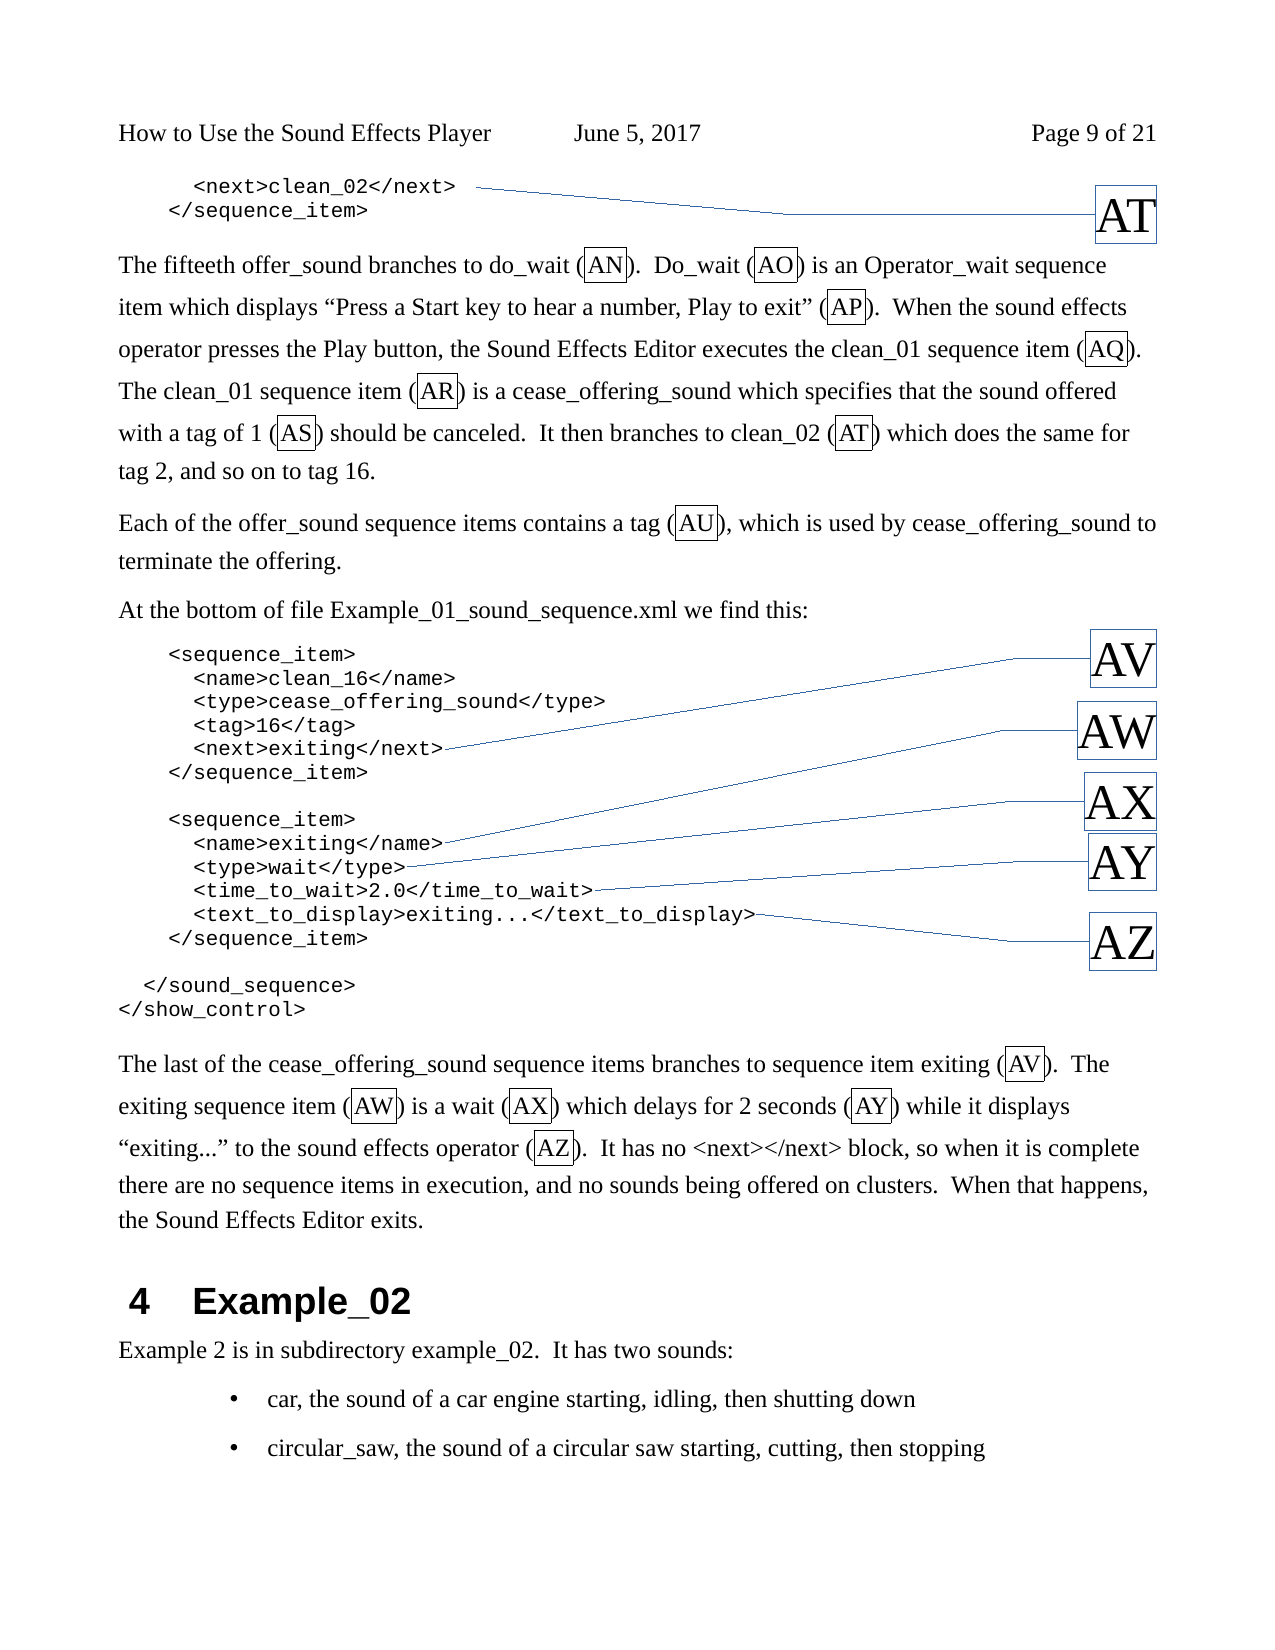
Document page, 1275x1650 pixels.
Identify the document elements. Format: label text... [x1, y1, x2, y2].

text Example 2 is in subdirectory example_02. It has two sounds: [118, 1335, 1157, 1364]
text </sequence_item> [1096, 200, 1110, 224]
text <tag>16</tag> [1097, 715, 1119, 738]
text </sequence_item> [1116, 200, 1139, 224]
text </sequence_item> [1111, 928, 1147, 951]
text <tag>16</tag> [118, 715, 1077, 738]
text <sequence_item> [118, 644, 1090, 667]
text <sequence_item> [1091, 644, 1105, 667]
text </sound_sequence> [118, 975, 1157, 998]
text <next>clean_02</next> [118, 176, 1157, 200]
text <type>cease_offering_sound</type> [118, 691, 1157, 715]
list circular_saw, the sound of a circular saw starting, cutting, then stopping [229, 1433, 1157, 1462]
text </sequence_item> [1138, 928, 1156, 951]
text <name>exiting</name> [118, 833, 1088, 857]
text </sequence_item> [118, 200, 1095, 224]
text <tag>16</tag> [1117, 715, 1150, 738]
text </sequence_item> [118, 762, 1157, 786]
text <next>exiting</next> [118, 738, 1157, 762]
subtitle Example_02 [118, 1279, 1157, 1323]
text <sequence_item> [1111, 644, 1133, 667]
text </show_control> [118, 998, 1157, 1022]
text <time_to_wait>2.0</time_to_wait> [118, 880, 1157, 904]
text <tag>16</tag> [1078, 715, 1092, 738]
text </sequence_item> [1090, 928, 1104, 951]
text Each of the offer_sound sequence items contains a tag (AU), which is used by cease_offering_sound to terminate the offering. [118, 505, 1157, 574]
text <name>clean_16</name> [118, 667, 1157, 691]
text <sequence_item> [1130, 644, 1149, 667]
text <type>wait</type> [1089, 857, 1156, 880]
text [1089, 834, 1156, 857]
text </sequence_item> [118, 928, 1089, 951]
text <sequence_item> [118, 809, 1157, 833]
text The last of the cease_offering_sound sequence items branches to sequence item exiting (AV). The exiting sequence item (AW) is a wait (AX) which delays for 2 seconds (AY) while it displays “exiting...” to the sound effects operator (AZ). It has no <next></next> block, so when it is complete there are no sequence items in execution, and no sounds being offered on clusters. When that happens, the Sound Effects Editor exits. [118, 1046, 1157, 1234]
text At the bottom of file Example_01_sound_sequence.xml we find this: [118, 595, 1157, 623]
list car, the sound of a car engine starting, idling, then shutting down [229, 1384, 1157, 1413]
text The fifteeth offer_sound branches to do_wait (AN). Do_wait (AO) is an Operator_wait sequence item which displays “Press a Start key to hear a number, Play to exit” (AP). When the sound effects operator presses the Play button, the Sound Effects Editor executes the clean_01 sequence item (AQ). The clean_01 sequence item (AR) is a cease_offering_sound which specifies that the sound offered with a tag of 1 (AS) should be canceled. It then branches to clean_02 (AT) which does the same for tag 2, and so on to tag 16. [118, 247, 1157, 485]
text <text_to_display>exiting...</text_to_display> [118, 904, 1157, 928]
text <type>wait</type> [118, 857, 1088, 880]
